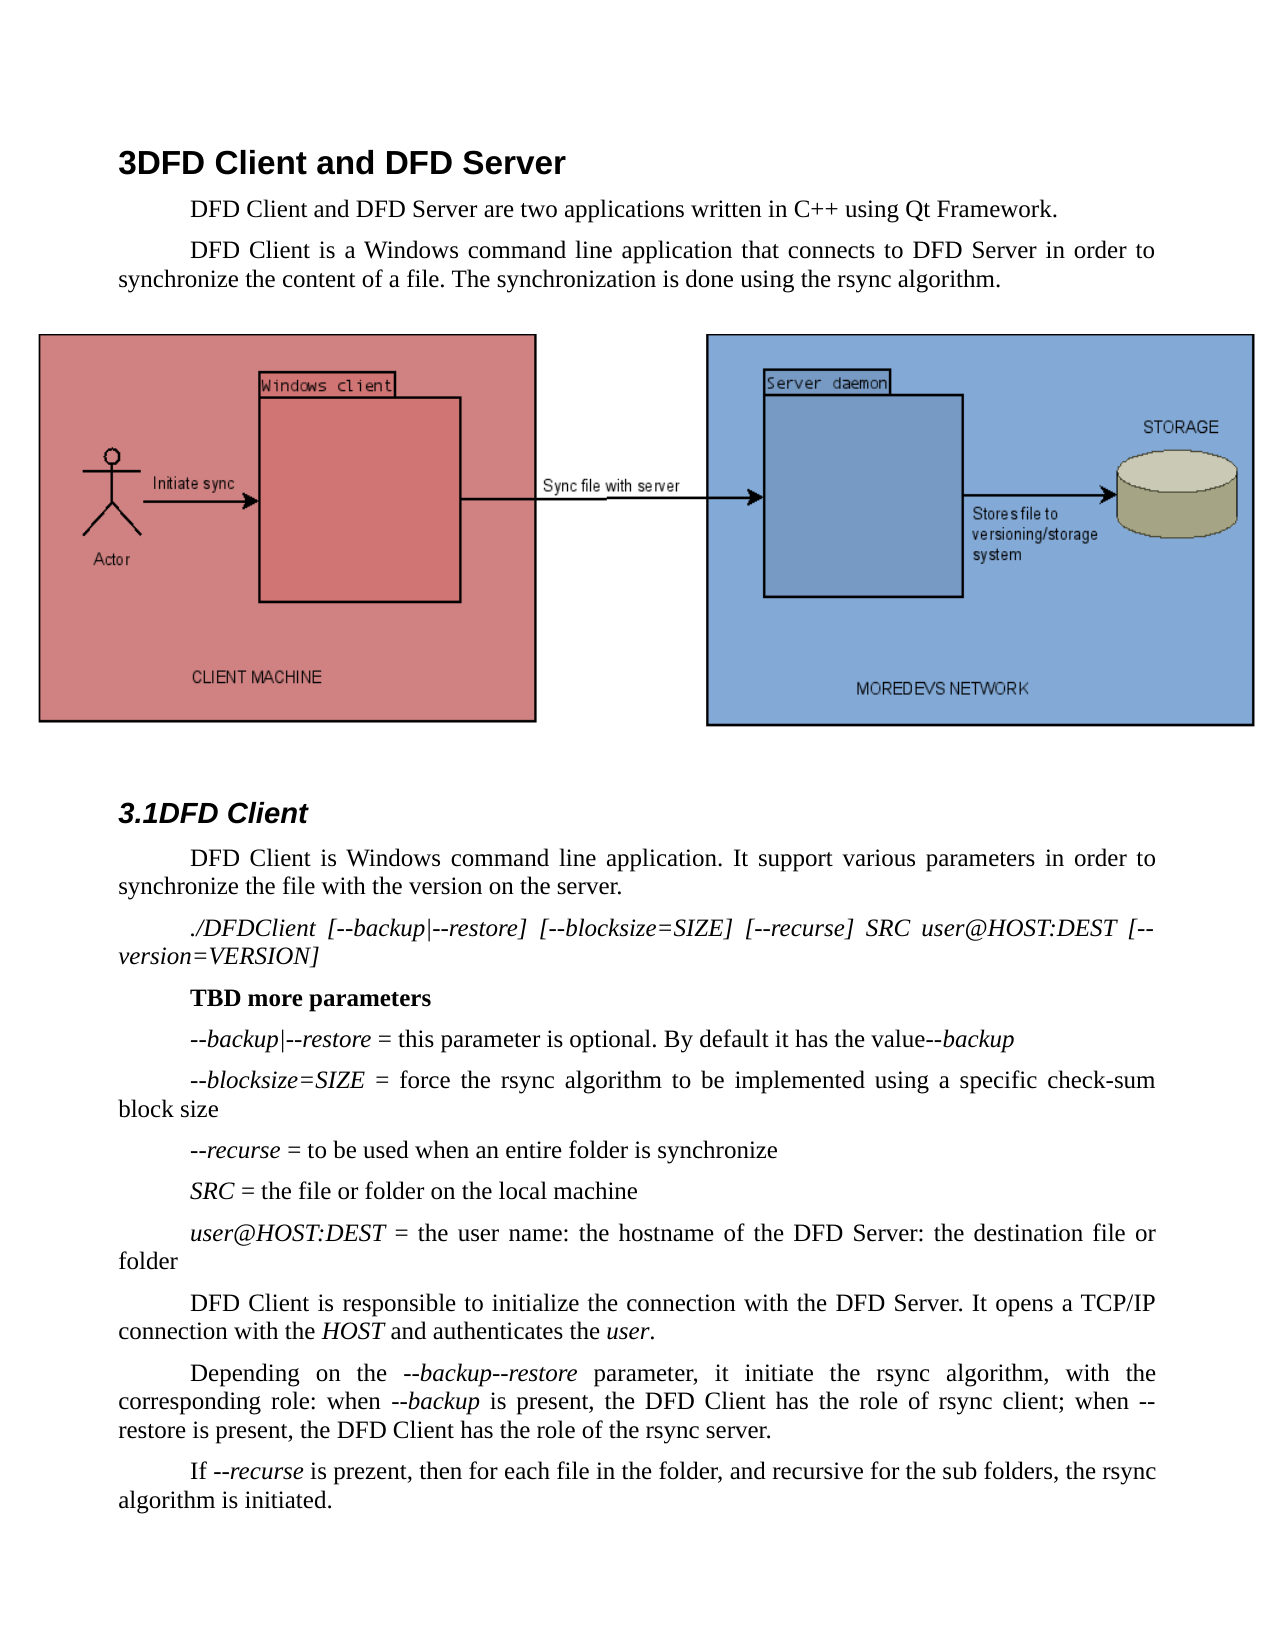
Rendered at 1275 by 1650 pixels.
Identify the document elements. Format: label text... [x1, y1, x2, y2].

text user@HOST:DEST = the user name: the hostname of the DFD Server: the destination file or folder [118, 1218, 1157, 1275]
text TBD more parameters [118, 983, 1157, 1011]
text --blocksize=SIZE = force the rsync algorithm to be implemented using a specific check-sum block size [118, 1065, 1157, 1123]
text ./DFDClient [--backup|--restore] [--blocksize=SIZE] [--recurse] SRC user@HOST:DEST [--version=VERSION] [118, 913, 1157, 970]
picture [38, 334, 1257, 729]
text DFD Client is a Windows command line application that connects to DFD Server in order to synchronize the content of a file. The synchronization is done using the rsync algorithm. [118, 235, 1157, 293]
text SRC = the file or folder on the local machine [118, 1176, 1157, 1205]
subtitle DFD Client [118, 797, 1157, 830]
text If --recurse is prezent, then for each file in the folder, and recursive for the sub folders, the rsync algorithm is initiated. [118, 1456, 1157, 1514]
text Depending on the --backup--restore parameter, it initiate the rsync algorithm, with the corresponding role: when --backup is present, the DFD Client has the role of rsync client; when --restore is present, the DFD Client has the role of the rsync server. [118, 1358, 1157, 1444]
text DFD Client is Windows command line application. It support various parameters in order to synchronize the file with the version on the server. [118, 843, 1157, 900]
subtitle DFD Client and DFD Server [118, 143, 1157, 182]
text DFD Client and DFD Server are two applications written in C++ using Qt Framework. [118, 194, 1157, 223]
text --recurse = to be used when an entire folder is synchronize [118, 1135, 1157, 1164]
text DFD Client is responsible to initialize the connection with the DFD Server. It opens a TCP/IP connection with the HOST and authenticates the user. [118, 1288, 1157, 1345]
text --backup|--restore = this parameter is optional. By default it has the value--backup [118, 1024, 1157, 1053]
